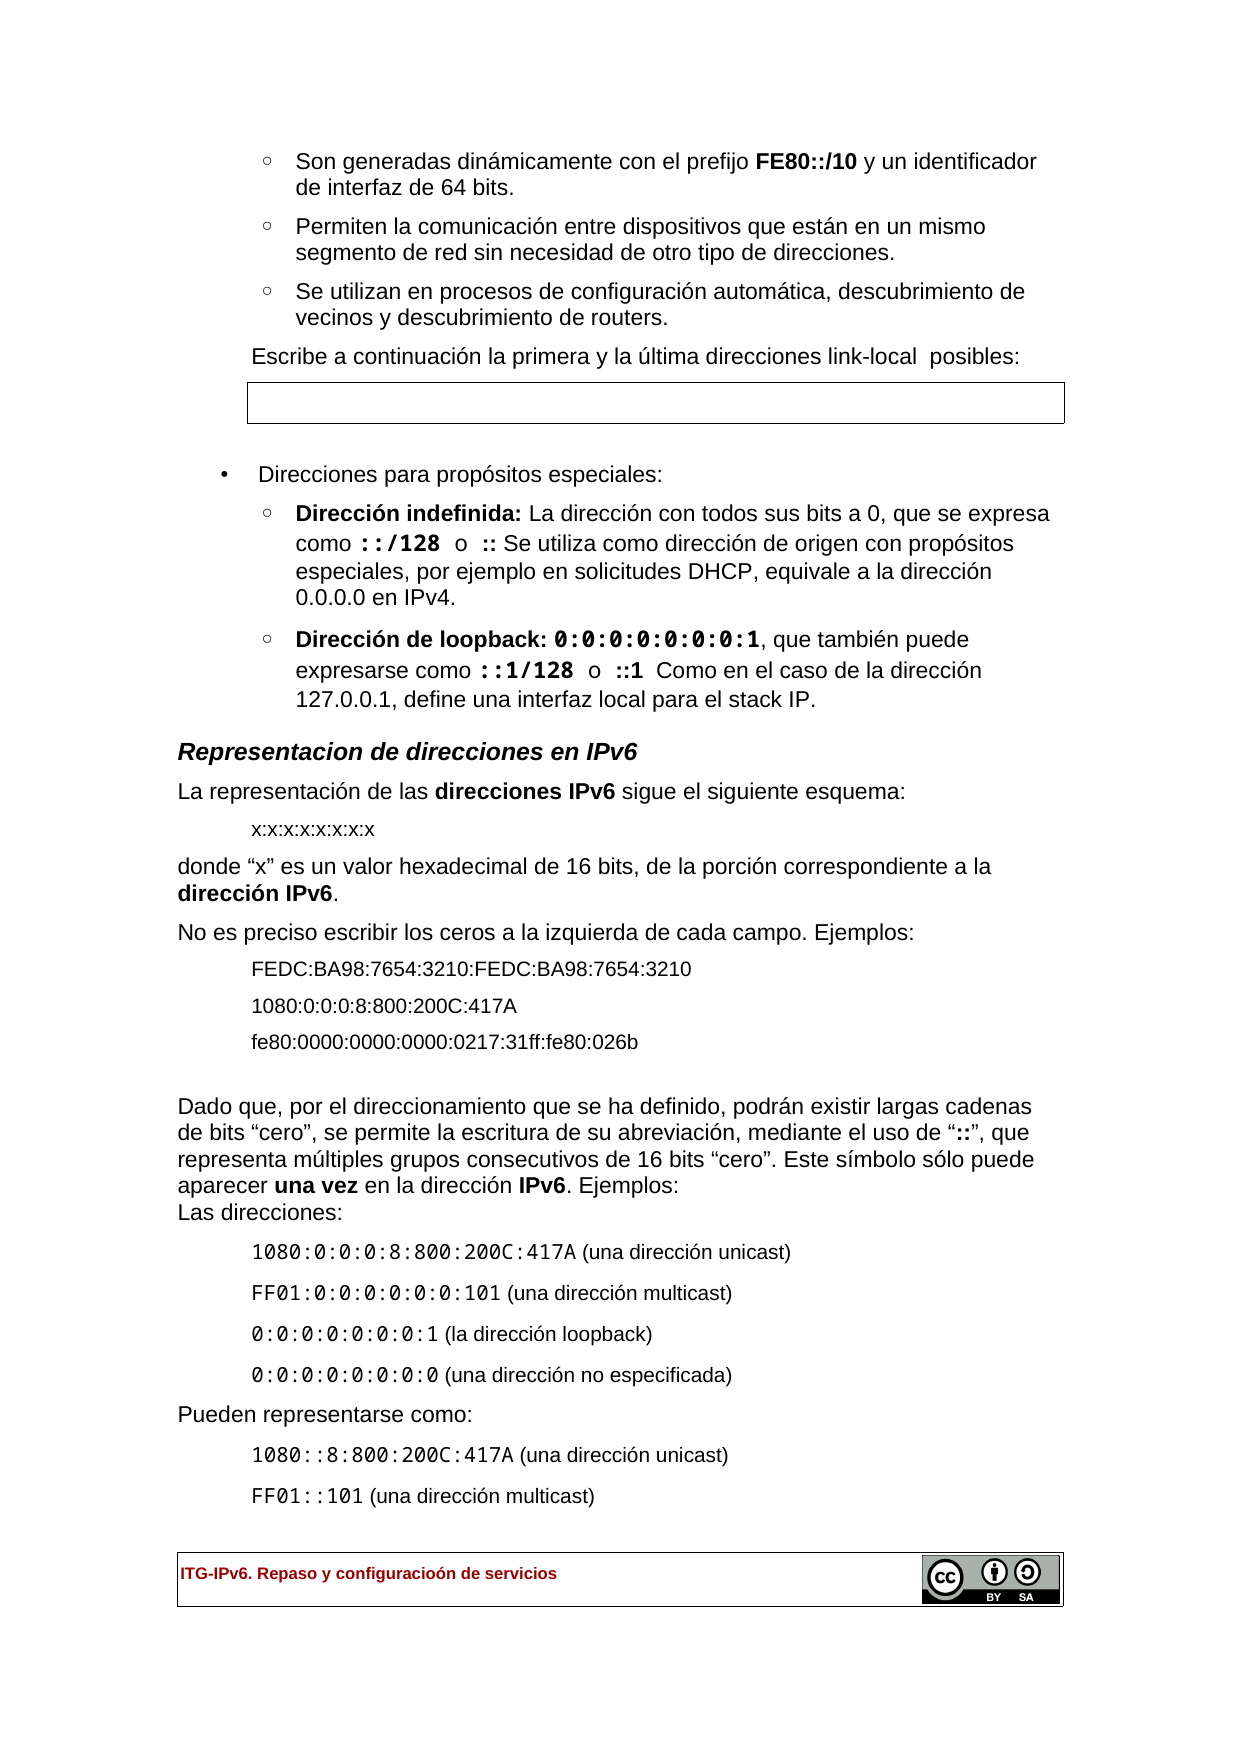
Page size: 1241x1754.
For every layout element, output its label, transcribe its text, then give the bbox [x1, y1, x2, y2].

text 0:0:0:0:0:0:0:1 (la dirección loopback) [251, 1319, 1063, 1348]
text No es preciso escribir los ceros a la izquierda de cada campo. Ejemplos: [177, 918, 1063, 945]
subtitle Representacion de direcciones en IPv6 [177, 737, 1063, 765]
text x:x:x:x:x:x:x:x [251, 817, 1063, 841]
list Permiten la comunicación entre dispositivos que están en un mismo segmento de red sin necesidad de otro tipo de direcciones. [258, 213, 1063, 266]
text FEDC:BA98:7654:3210:FEDC:BA98:7654:3210 [251, 957, 1063, 981]
table_header [248, 383, 1064, 422]
text 1080:0:0:0:8:800:200C:417A (una dirección unicast) [251, 1237, 1063, 1266]
text FF01::101 (una dirección multicast) [251, 1481, 1063, 1509]
list Se utilizan en procesos de configuración automática, descubrimiento de vecinos y descubrimiento de routers. [258, 278, 1063, 331]
text 0:0:0:0:0:0:0:0 (una dirección no especificada) [251, 1360, 1063, 1388]
picture [922, 1555, 1060, 1604]
text Pueden representarse como: [177, 1401, 1063, 1427]
text Dado que, por el direccionamiento que se ha definido, podrán existir largas cadenas de bits “cero”, se permite la escritura de su abreviación, mediante el uso de “::”, que representa múltiples grupos consecutivos de 16 bits “cero”. Este símbolo sólo puede aparecer una vez en la dirección IPv6. Ejemplos: Las direcciones: [177, 1093, 1063, 1225]
list Dirección indefinida: La dirección con todos sus bits a 0, que se expresa como ::/128 o :: Se utiliza como dirección de origen con propósitos especiales, por ejemplo en solicitudes DHCP, equivale a la dirección 0.0.0.0 en IPv4. [258, 500, 1063, 611]
list Dirección de loopback: 0:0:0:0:0:0:0:1, que también puede expresarse como ::1/128 o ::1 Como en el caso de la dirección 127.0.0.1, define una interfaz local para el stack IP. [258, 623, 1063, 712]
text La representación de las direcciones IPv6 sigue el siguiente esquema: [177, 778, 1063, 804]
text fe80:0000:0000:0000:0217:31ff:fe80:026b [251, 1030, 1063, 1054]
text donde “x” es un valor hexadecimal de 16 bits, de la porción correspondiente a la dirección IPv6. [177, 853, 1063, 906]
list Son generadas dinámicamente con el prefijo FE80::/10 y un identificador de interfaz de 64 bits. [258, 148, 1063, 200]
text FF01:0:0:0:0:0:0:101 (una dirección multicast) [251, 1278, 1063, 1307]
text 1080:0:0:0:8:800:200C:417A [251, 994, 1063, 1018]
list Direcciones para propósitos especiales: [220, 461, 1063, 488]
text Escribe a continuación la primera y la última direcciones link-local posibles: [251, 343, 1063, 369]
text 1080::8:800:200C:417A (una dirección unicast) [251, 1440, 1063, 1468]
